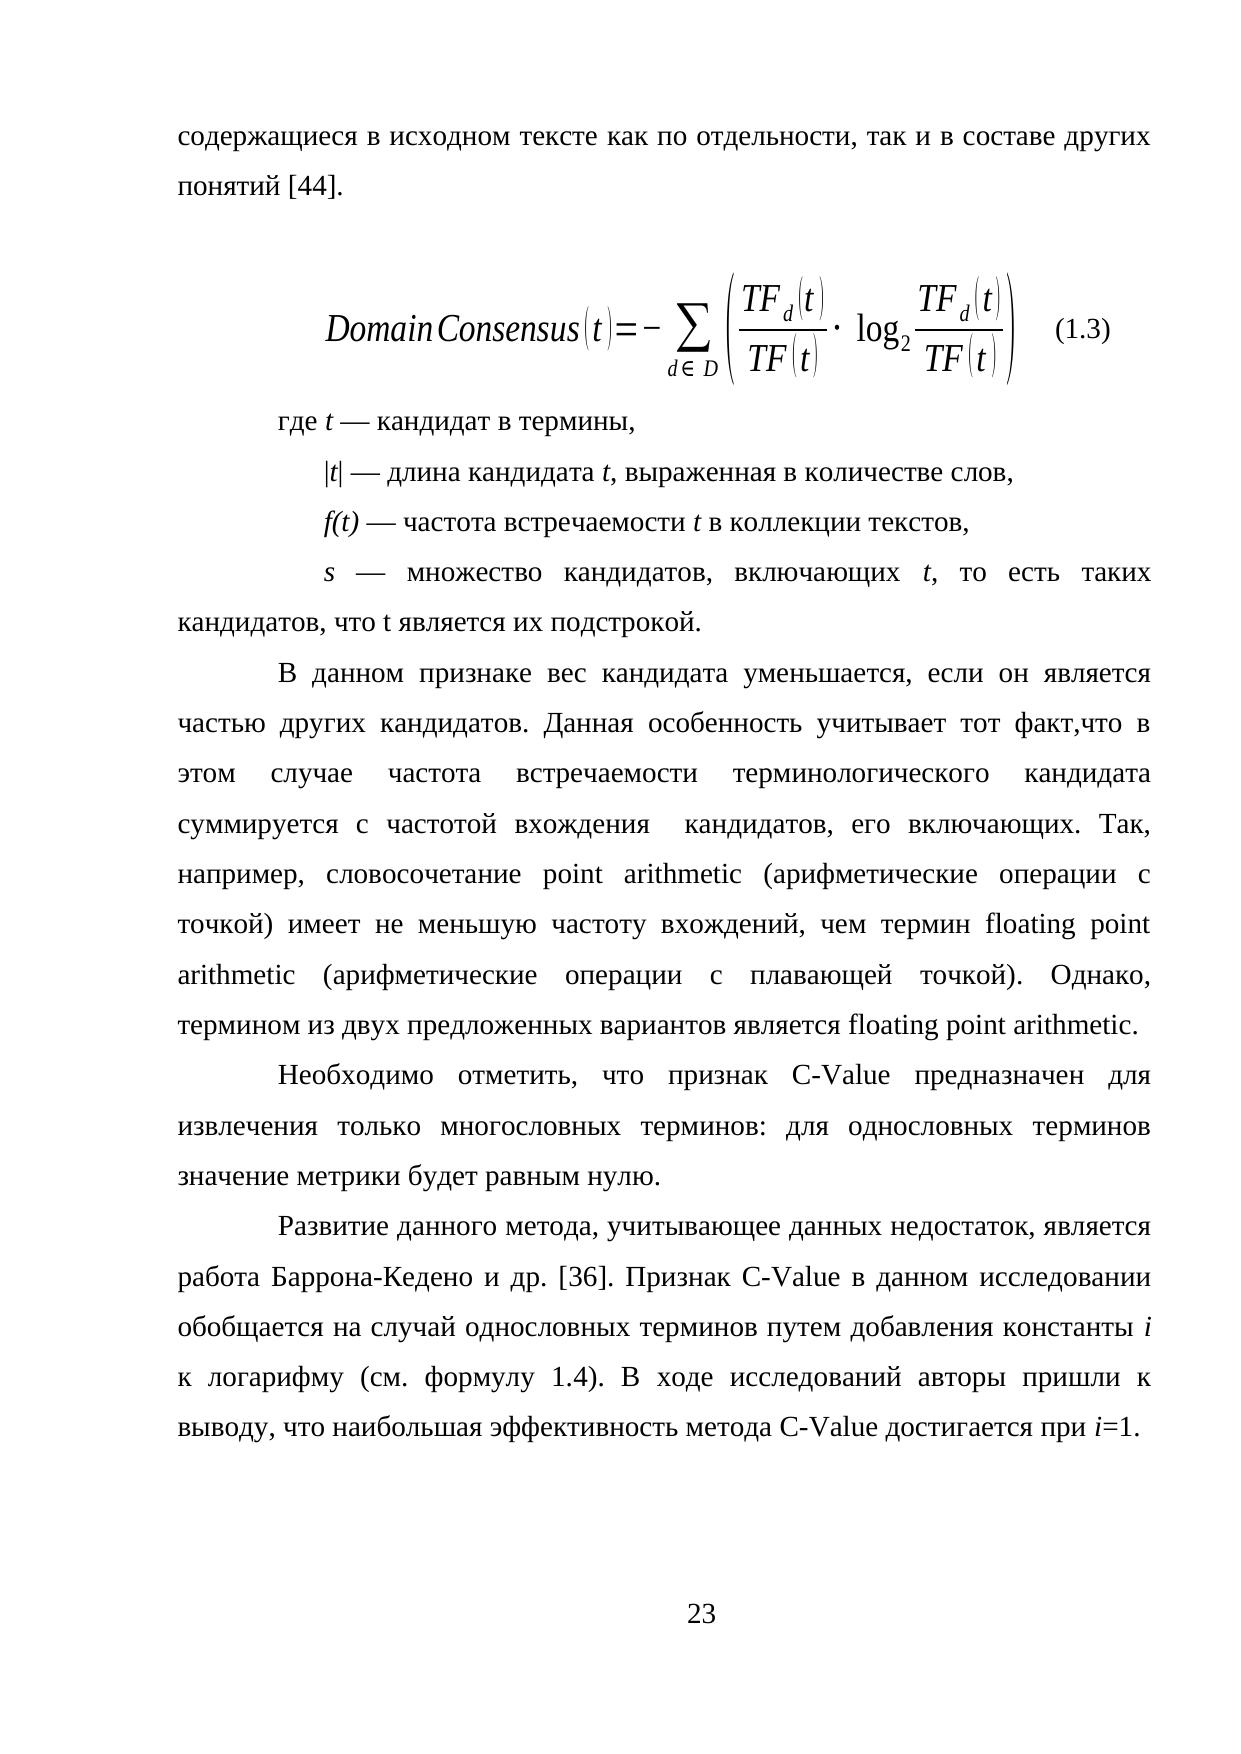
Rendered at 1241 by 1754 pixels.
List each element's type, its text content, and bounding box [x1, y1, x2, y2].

text где t — кандидат в термины, [177, 403, 1152, 437]
text (1.3) [177, 269, 1152, 387]
text s — множество кандидатов, включающих t, то есть таких кандидатов, что t является их подстрокой. [177, 554, 1152, 638]
text Развитие данного метода, учитывающее данных недостаток, является работа Баррона-Кедено и др. [36]. Признак C-Value в данном исследовании обобщается на случай однословных терминов путем добавления константы i к логарифму (см. формулу 1.4). В ходе исследований авторы пришли к выводу, что наибольшая эффективность метода C-Value достигается при i=1. [177, 1208, 1152, 1443]
text Необходимо отметить, что признак C-Value предназначен для извлечения только многословных терминов: для однословных терминов значение метрики будет равным нулю. [177, 1057, 1152, 1192]
text |t| — длина кандидата t, выраженная в количестве слов, [177, 454, 1152, 487]
text В данном признаке вес кандидата уменьшается, если он является частью других кандидатов. Данная особенность учитывает тот факт,что в этом случае частота встречаемости терминологического кандидата суммируется с частотой вхождения кандидатов, его включающих. Так, например, словосочетание point arithmetic (арифметические операции с точкой) имеет не меньшую частоту вхождений, чем термин floating point arithmetic (арифметические операции с плавающей точкой). Однако, термином из двух предложенных вариантов является floating point arithmetic. [177, 655, 1152, 1041]
text содержащиеся в исходном тексте как по отдельности, так и в составе других понятий [44]. [177, 118, 1152, 202]
text f(t) — частота встречаемости t в коллекции текстов, [177, 504, 1152, 537]
